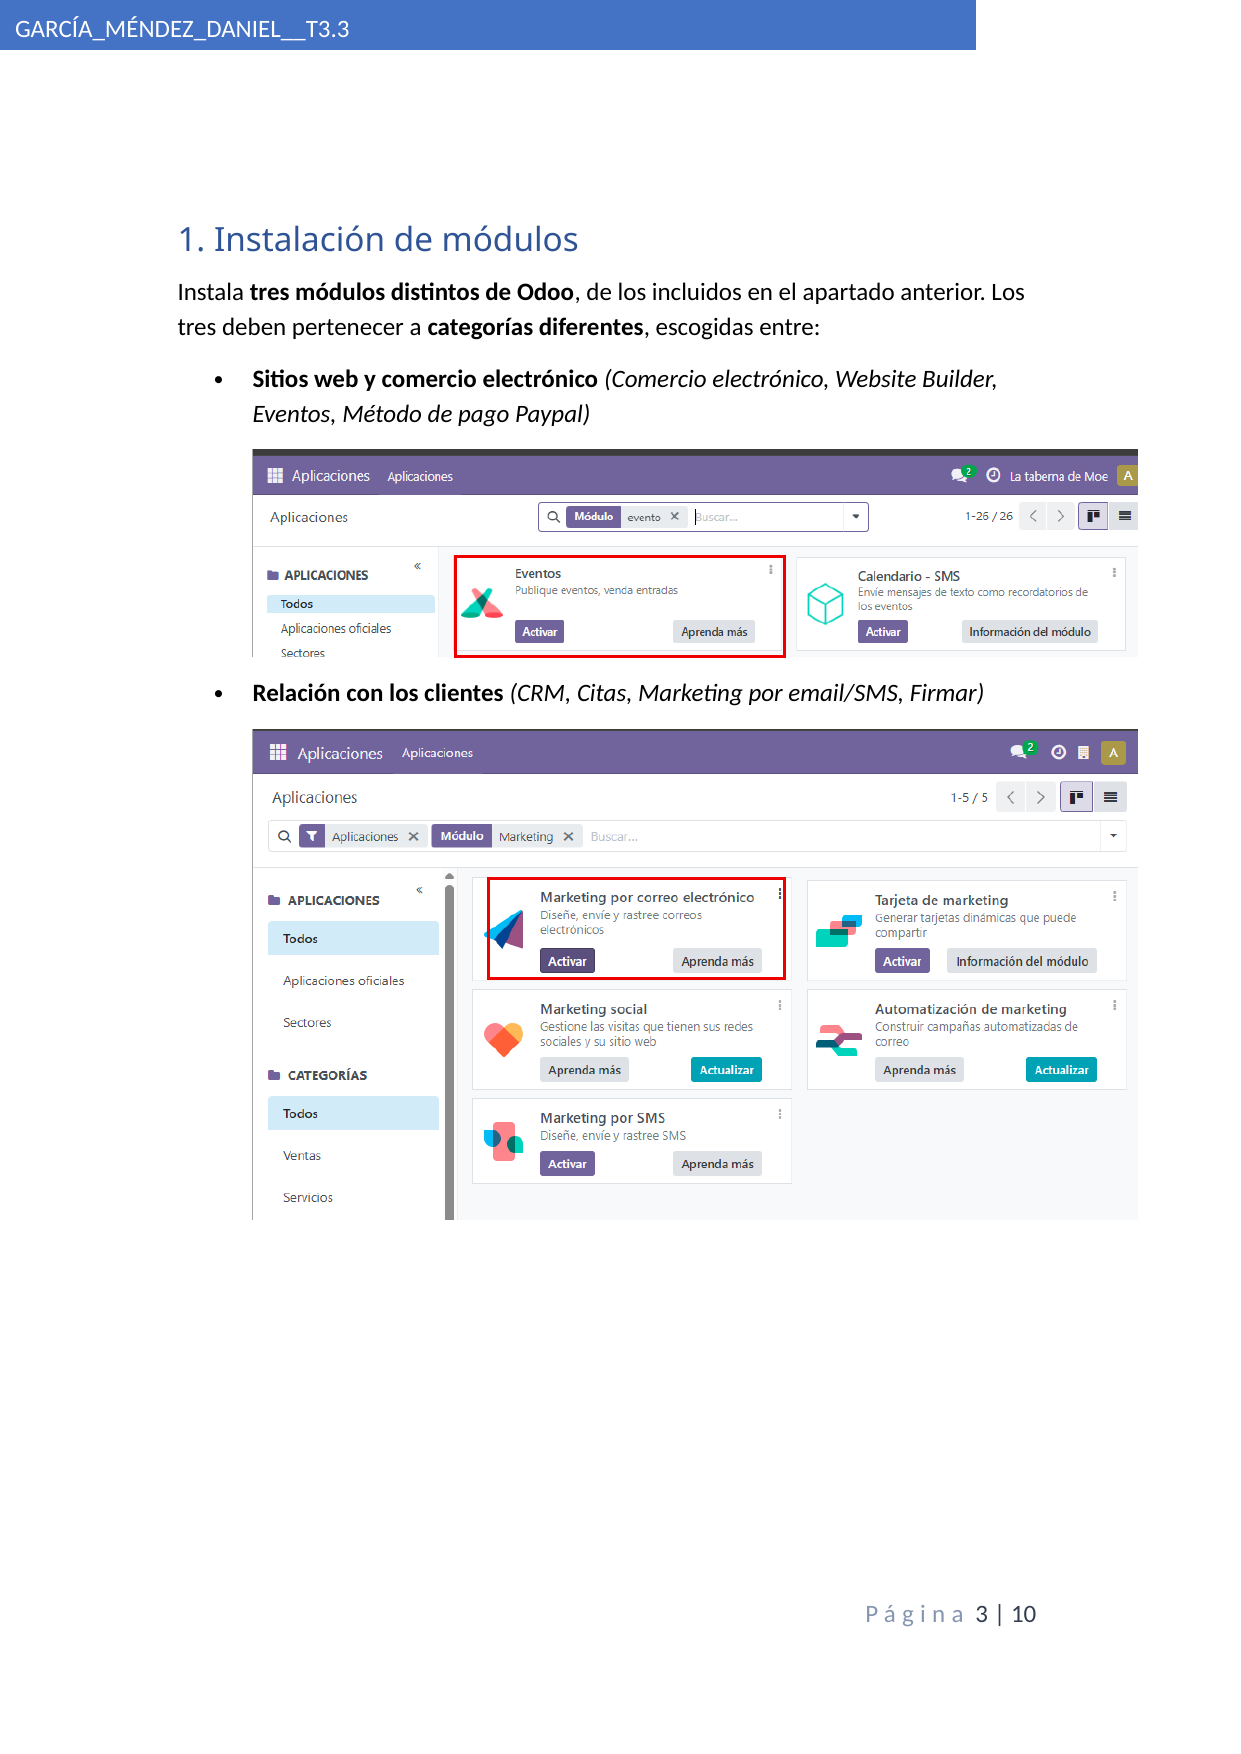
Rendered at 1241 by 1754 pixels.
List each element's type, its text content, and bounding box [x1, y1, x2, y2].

text Instala tres módulos distintos de Odoo, de los incluidos en el apartado anterior. Los tres deben pertenecer a categorías diferentes, escogidas entre: [177, 276, 1063, 342]
subtitle 1. Instalación de módulos [177, 216, 1063, 261]
list Sitios web y comercio electrónico (Comercio electrónico, Website Builder, Eventos, Método de pago Paypal) [215, 363, 1063, 429]
list Relación con los clientes (CRM, Citas, Marketing por email/SMS, Firmar) [215, 677, 1063, 708]
